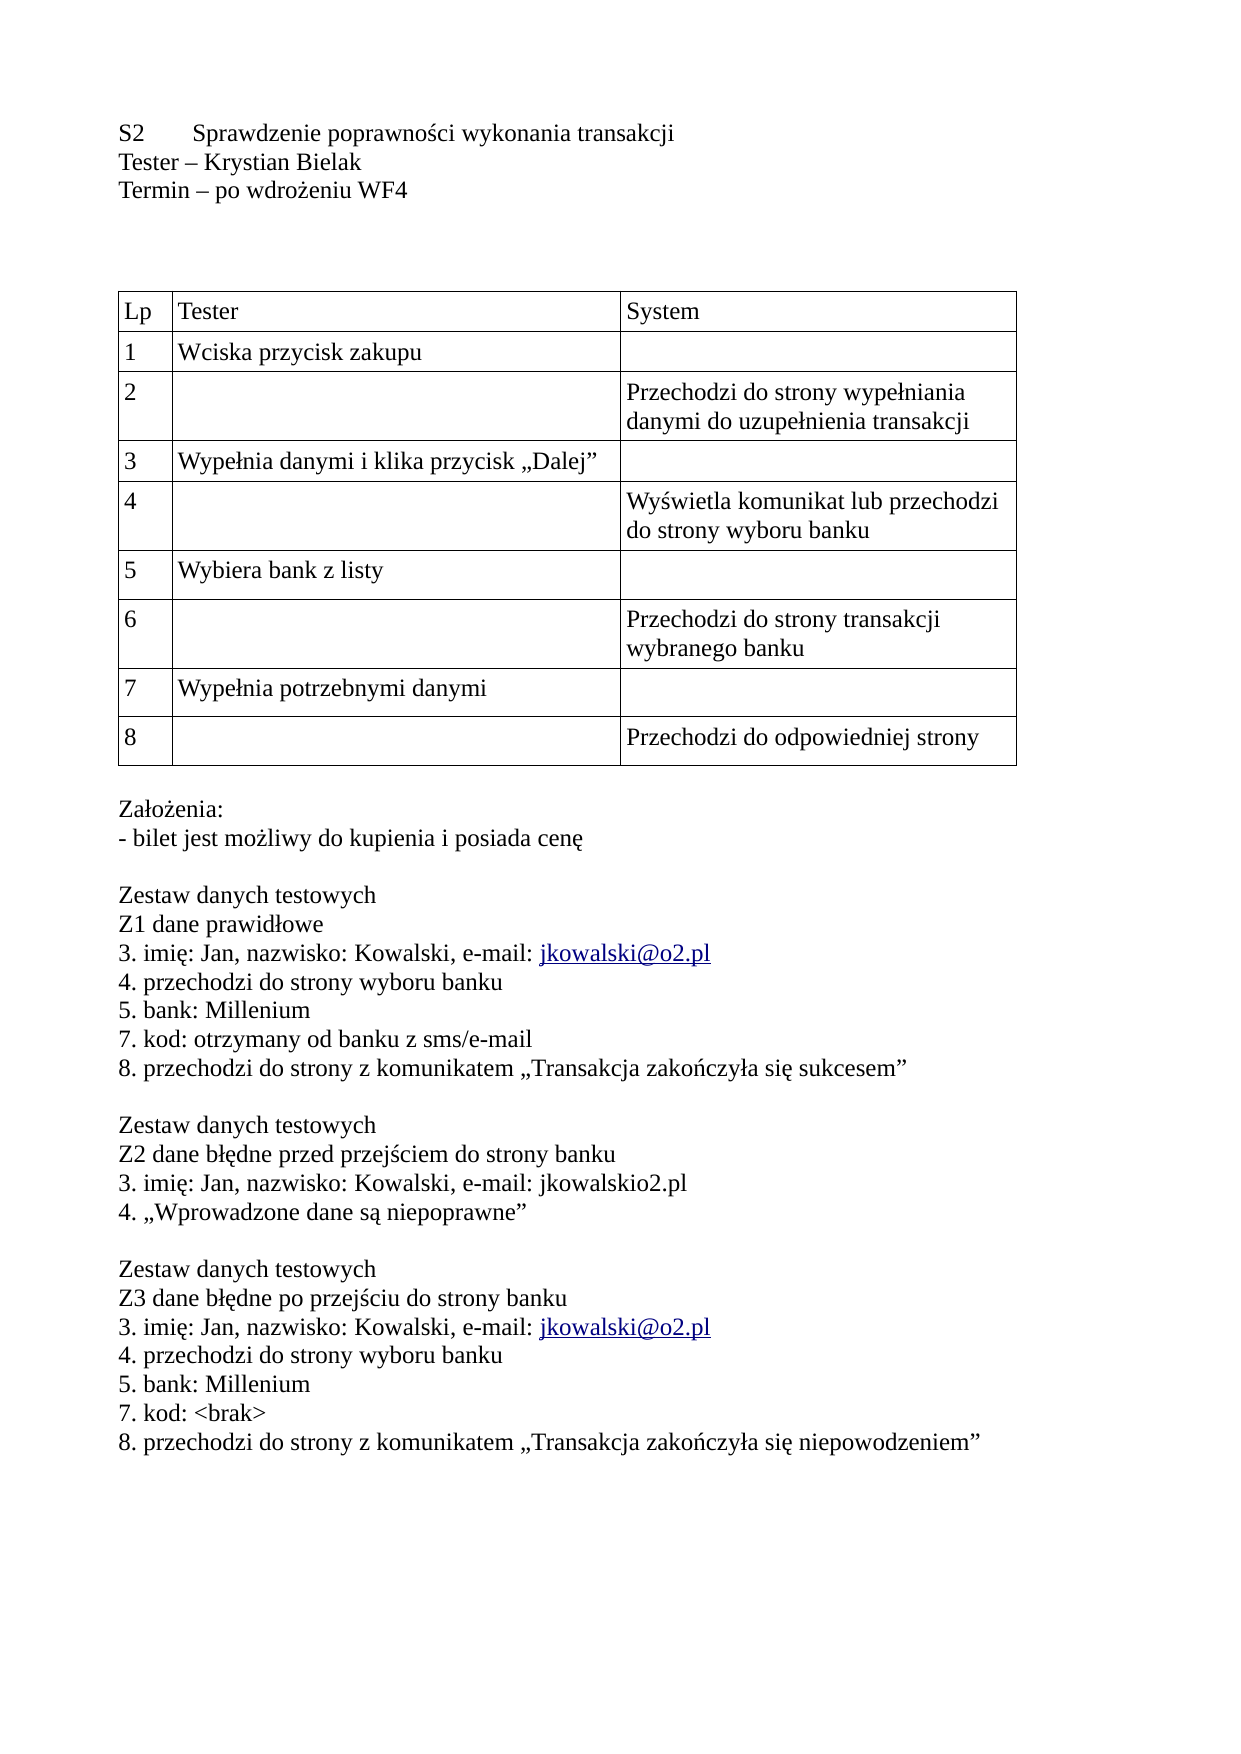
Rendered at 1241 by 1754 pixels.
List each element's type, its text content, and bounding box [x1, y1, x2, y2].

table_cell [173, 717, 620, 765]
text 8. przechodzi do strony z komunikatem „Transakcja zakończyła się niepowodzeniem” [118, 1427, 1122, 1455]
text S2 Sprawdzenie poprawności wykonania transakcji [118, 118, 1122, 147]
table_cell 5 [119, 551, 172, 598]
table_cell 7 [119, 669, 172, 716]
text Termin – po wdrożeniu WF4 [118, 176, 1122, 204]
text Z2 dane błędne przed przejściem do strony banku [118, 1139, 1122, 1168]
text 5. bank: Millenium [118, 1369, 1122, 1398]
text 4. przechodzi do strony wyboru banku [118, 967, 1122, 995]
text 5. bank: Millenium [118, 995, 1122, 1024]
table_cell Wyświetla komunikat lub przechodzi do strony wyboru banku [621, 482, 1016, 550]
text Zestaw danych testowych [118, 880, 1122, 909]
table_cell 8 [119, 717, 172, 765]
text Zestaw danych testowych [118, 1110, 1122, 1139]
table_cell 1 [119, 332, 172, 371]
table_cell 2 [119, 372, 172, 440]
text Zestaw danych testowych [118, 1254, 1122, 1283]
text Tester – Krystian Bielak [118, 147, 1122, 176]
table_cell [621, 551, 1016, 598]
text 7. kod: <brak> [118, 1398, 1122, 1427]
table_cell 6 [119, 600, 172, 668]
text - bilet jest możliwy do kupienia i posiada cenę [118, 823, 1122, 852]
table_header Tester [173, 292, 620, 331]
table_cell Przechodzi do strony transakcji wybranego banku [621, 600, 1016, 668]
table_cell Wciska przycisk zakupu [173, 332, 620, 371]
table_cell [621, 441, 1016, 481]
table_cell [621, 332, 1016, 371]
text 8. przechodzi do strony z komunikatem „Transakcja zakończyła się sukcesem” [118, 1053, 1122, 1082]
table_cell Wybiera bank z listy [173, 551, 620, 598]
text 7. kod: otrzymany od banku z sms/e-mail [118, 1024, 1122, 1053]
table_cell Wypełnia potrzebnymi danymi [173, 669, 620, 716]
text 4. przechodzi do strony wyboru banku [118, 1340, 1122, 1369]
table_header System [621, 292, 1016, 331]
table_cell Przechodzi do strony wypełniania danymi do uzupełnienia transakcji [621, 372, 1016, 440]
table_cell Wypełnia danymi i klika przycisk „Dalej” [173, 441, 620, 481]
table_cell 3 [119, 441, 172, 481]
table_cell [173, 482, 620, 550]
table_cell [621, 669, 1016, 716]
text 3. imię: Jan, nazwisko: Kowalski, e-mail: jkowalski@o2.pl [118, 1312, 1122, 1340]
table_header Lp [119, 292, 172, 331]
table_cell [173, 372, 620, 440]
text 3. imię: Jan, nazwisko: Kowalski, e-mail: jkowalski@o2.pl [118, 938, 1122, 967]
table_cell 4 [119, 482, 172, 550]
text 4. „Wprowadzone dane są niepoprawne” [118, 1197, 1122, 1225]
table_cell [173, 600, 620, 668]
text Z3 dane błędne po przejściu do strony banku [118, 1283, 1122, 1312]
text Z1 dane prawidłowe [118, 909, 1122, 938]
table_cell Przechodzi do odpowiedniej strony [621, 717, 1016, 765]
text 3. imię: Jan, nazwisko: Kowalski, e-mail: jkowalskio2.pl [118, 1168, 1122, 1197]
text Założenia: [118, 794, 1122, 823]
